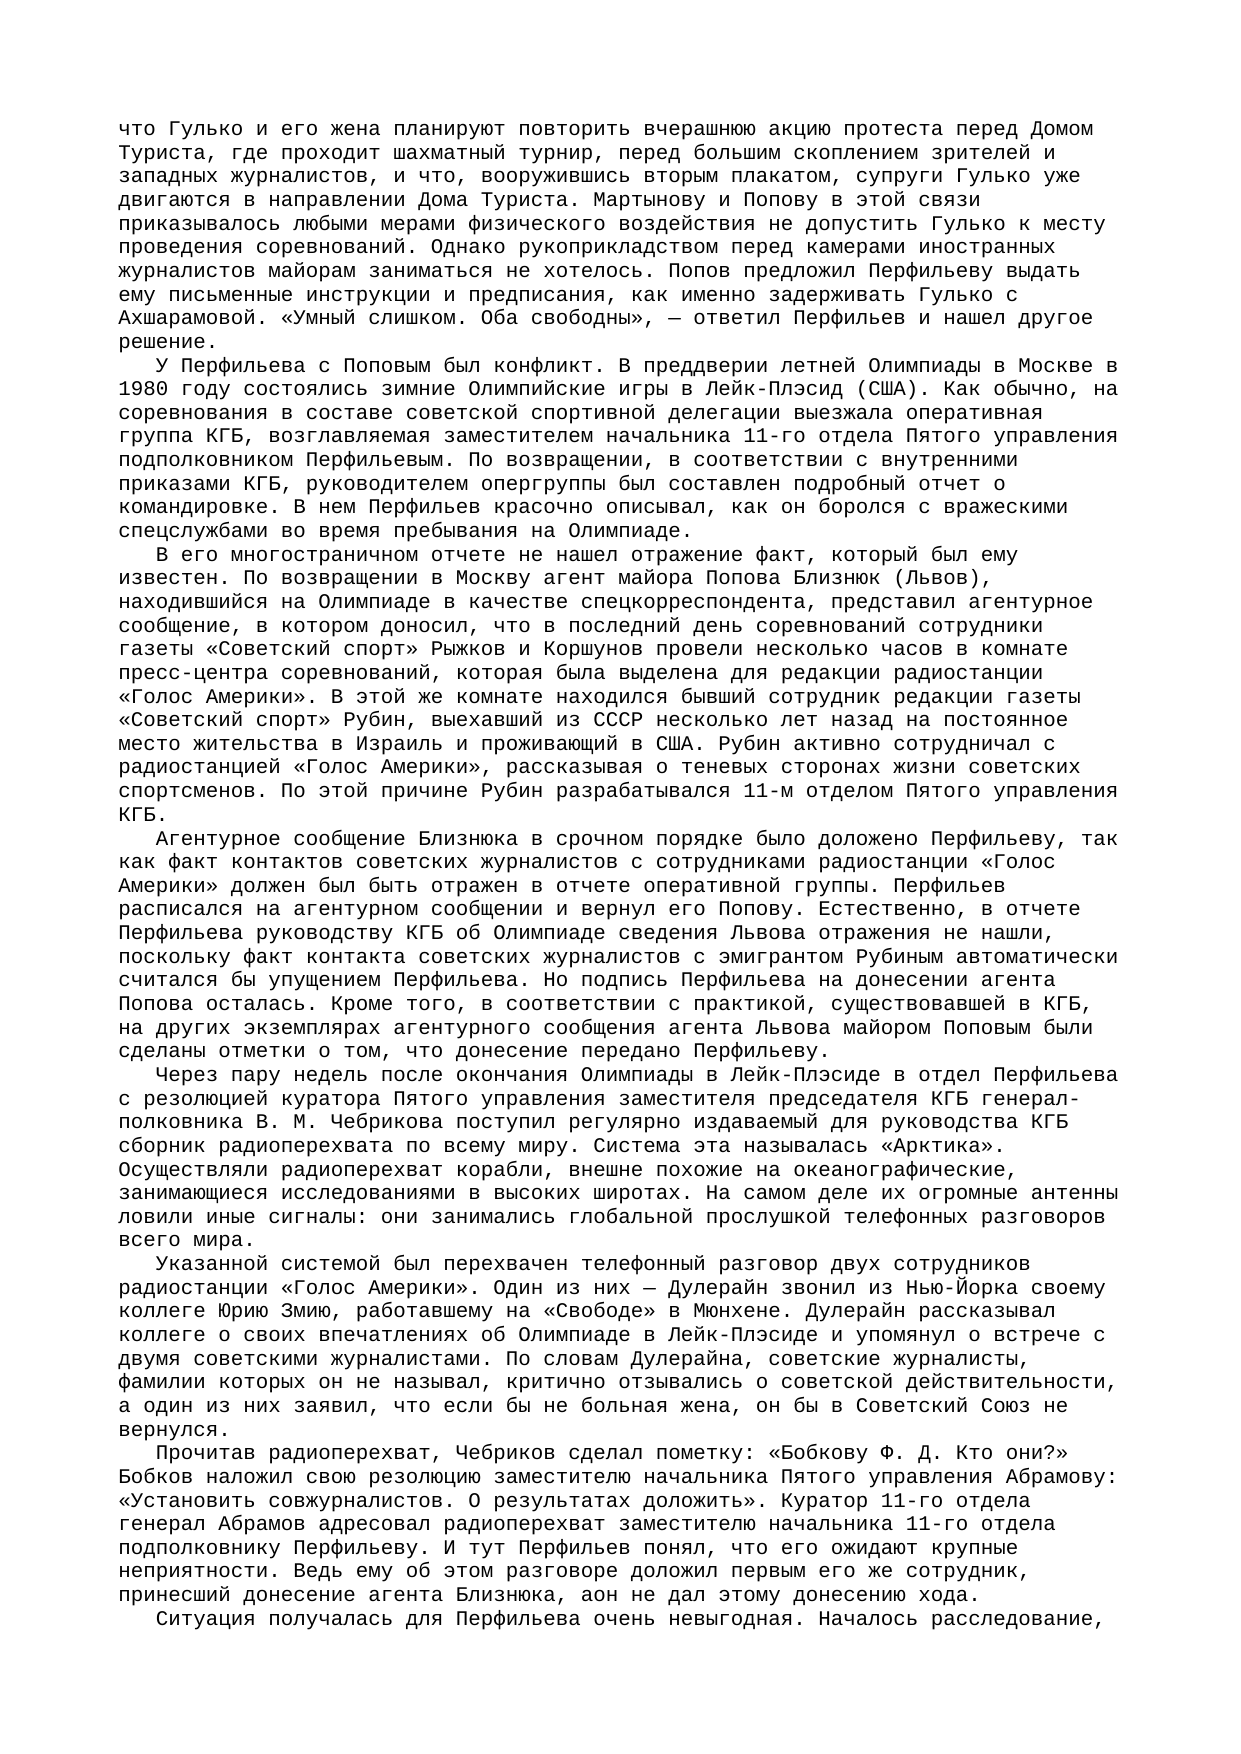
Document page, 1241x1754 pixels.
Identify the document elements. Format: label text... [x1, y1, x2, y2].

text У Перфильева с Поповым был конфликт. В преддверии летней Олимпиады в Москве в 1980 году состоялись зимние Олимпийские игры в Лейк-Плэсид (США). Как обычно, на соревнования в составе советской спортивной делегации выезжала оперативная группа КГБ, возглавляемая заместителем начальника 11-го отдела Пятого управления подполковником Перфильевым. По возвращении, в соответствии с внутренними приказами КГБ, руководителем опергруппы был составлен подробный отчет о командировке. В нем Перфильев красочно описывал, как он боролся с вражескими спецслужбами во время пребывания на Олимпиаде. [118, 354, 1122, 544]
text Через пару недель после окончания Олимпиады в Лейк-Плэсиде в отдел Перфильева с резолюцией куратора Пятого управления заместителя председателя КГБ генерал-полковника В. М. Чебрикова поступил регулярно издаваемый для руководства КГБ сборник радиоперехвата по всему миру. Система эта называлась «Арктика». Осуществляли радиоперехват корабли, внешне похожие на океанографические, занимающиеся исследованиями в высоких широтах. На самом деле их огромные антенны ловили иные сигналы: они занимались глобальной прослушкой телефонных разговоров всего мира. [118, 1064, 1122, 1253]
text Прочитав радиоперехват, Чебриков сделал пометку: «Бобкову Ф. Д. Кто они?» Бобков наложил свою резолюцию заместителю начальника Пятого управления Абрамову: «Установить совжурналистов. О результатах доложить». Куратор 11-го отдела генерал Абрамов адресовал радиоперехват заместителю начальника 11-го отдела подполковнику Перфильеву. И тут Перфильев понял, что его ожидают крупные неприятности. Ведь ему об этом разговоре доложил первым его же сотрудник, принесший донесение агента Близнюка, аон не дал этому донесению хода. [118, 1442, 1122, 1608]
text что Гулько и его жена планируют повторить вчерашнюю акцию протеста перед Домом Туриста, где проходит шахматный турнир, перед большим скоплением зрителей и западных журналистов, и что, вооружившись вторым плакатом, супруги Гулько уже двигаются в направлении Дома Туриста. Мартынову и Попову в этой связи приказывалось любыми мерами физического воздействия не допустить Гулько к месту проведения соревнований. Однако рукоприкладством перед камерами иностранных журналистов майорам заниматься не хотелось. Попов предложил Перфильеву выдать ему письменные инструкции и предписания, как именно задерживать Гулько с Ахшарамовой. «Умный слишком. Оба свободны», — ответил Перфильев и нашел другое решение. [118, 118, 1122, 354]
text В его многостраничном отчете не нашел отражение факт, который был ему известен. По возвращении в Москву агент майора Попова Близнюк (Львов), находившийся на Олимпиаде в качестве спецкорреспондента, представил агентурное сообщение, в котором доносил, что в последний день соревнований сотрудники газеты «Советский спорт» Рыжков и Коршунов провели несколько часов в комнате пресс-центра соревнований, которая была выделена для редакции радиостанции «Голос Америки». В этой же комнате находился бывший сотрудник редакции газеты «Советский спорт» Рубин, выехавший из СССР несколько лет назад на постоянное место жительства в Израиль и проживающий в США. Рубин активно сотрудничал с радиостанцией «Голос Америки», рассказывая о теневых сторонах жизни советских спортсменов. По этой причине Рубин разрабатывался 11-м отделом Пятого управления КГБ. [118, 544, 1122, 827]
text Агентурное сообщение Близнюка в срочном порядке было доложено Перфильеву, так как факт контактов советских журналистов с сотрудниками радиостанции «Голос Америки» должен был быть отражен в отчете оперативной группы. Перфильев расписался на агентурном сообщении и вернул его Попову. Естественно, в отчете Перфильева руководству КГБ об Олимпиаде сведения Львова отражения не нашли, поскольку факт контакта советских журналистов с эмигрантом Рубиным автоматически считался бы упущением Перфильева. Но подпись Перфильева на донесении агента Попова осталась. Кроме того, в соответствии с практикой, существовавшей в КГБ, на других экземплярах агентурного сообщения агента Львова майором Поповым были сделаны отметки о том, что донесение передано Перфильеву. [118, 827, 1122, 1064]
text Ситуация получалась для Перфильева очень невыгодная. Началось расследование, [118, 1608, 1122, 1631]
text Указанной системой был перехвачен телефонный разговор двух сотрудников радиостанции «Голос Америки». Один из них — Дулерайн звонил из Нью-Йорка своему коллеге Юрию Змию, работавшему на «Свободе» в Мюнхене. Дулерайн рассказывал коллеге о своих впечатлениях об Олимпиаде в Лейк-Плэсиде и упомянул о встрече с двумя советскими журналистами. По словам Дулерайна, советские журналисты, фамилии которых он не называл, критично отзывались о советской действительности, а один из них заявил, что если бы не больная жена, он бы в Советский Союз не вернулся. [118, 1253, 1122, 1442]
